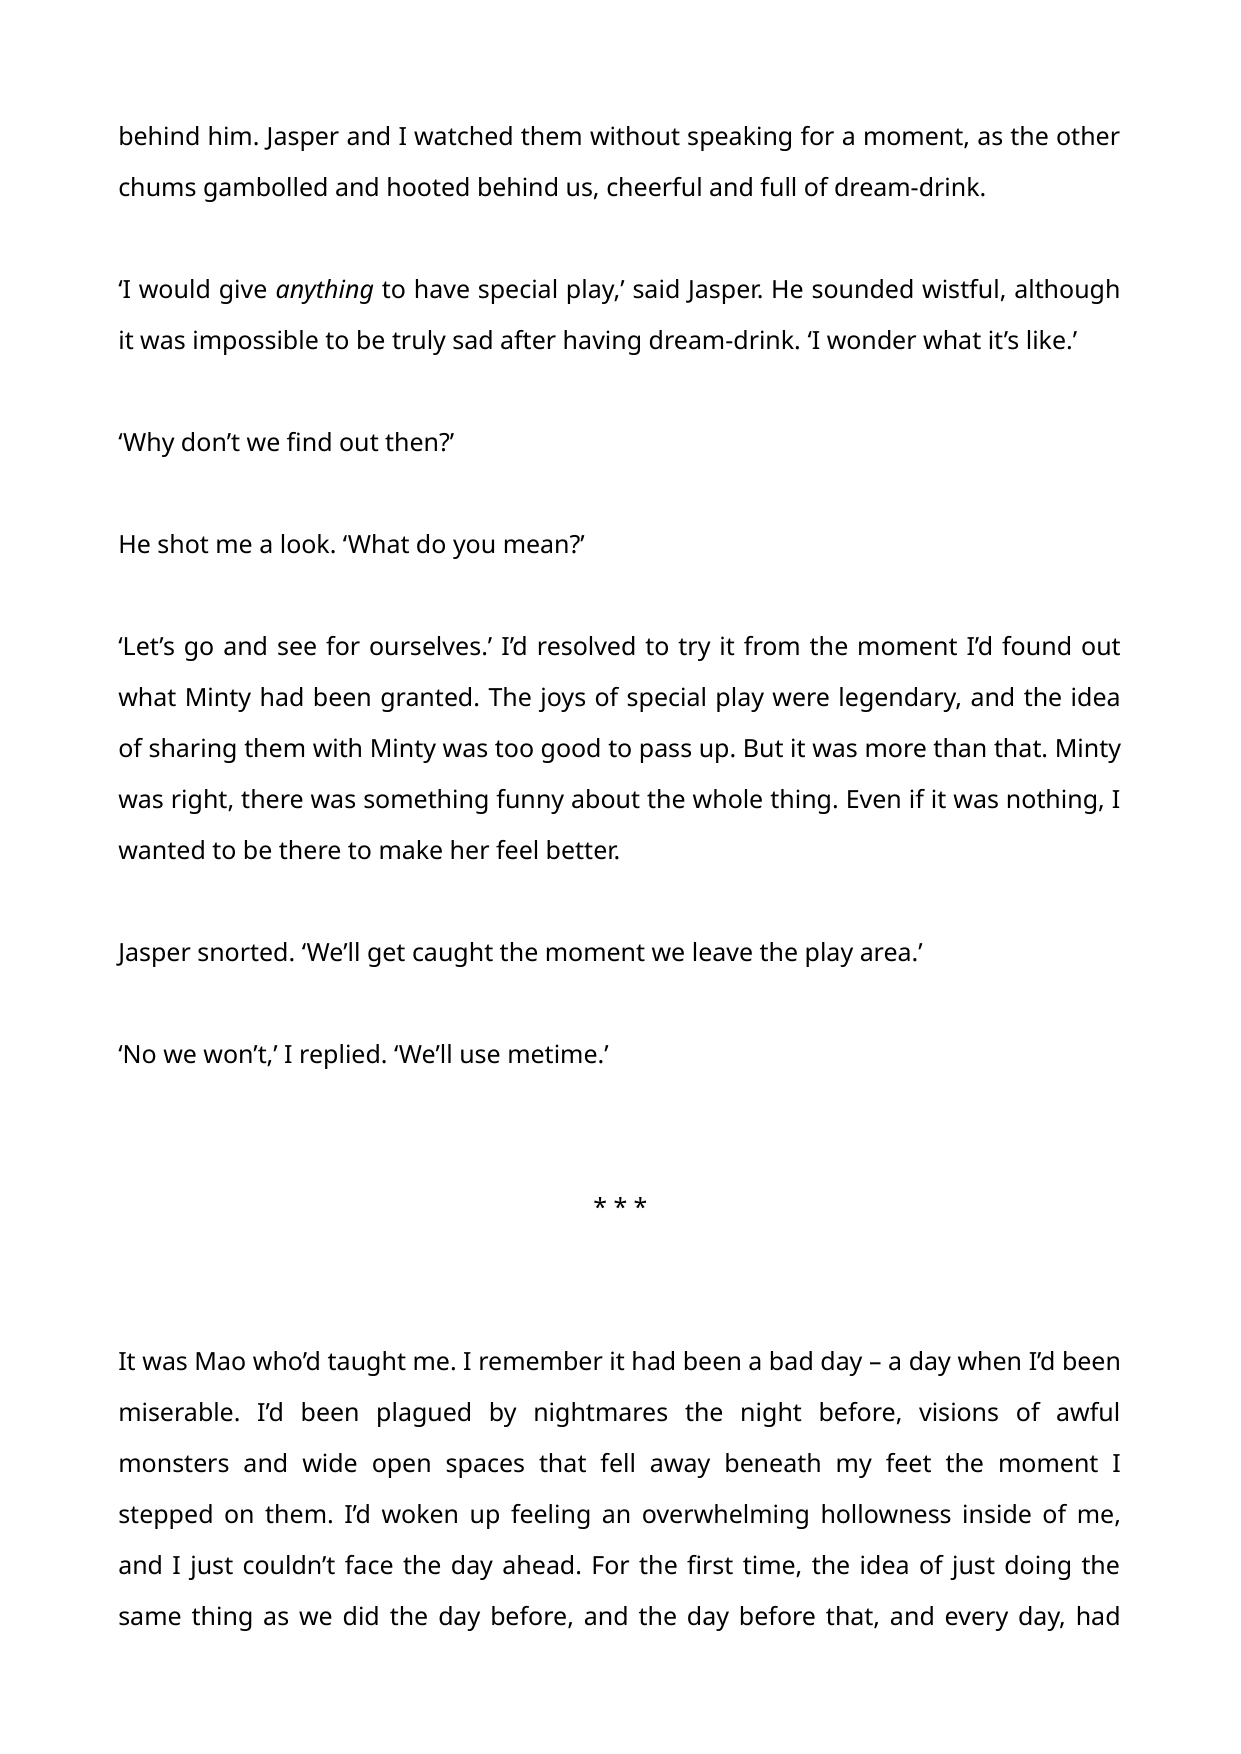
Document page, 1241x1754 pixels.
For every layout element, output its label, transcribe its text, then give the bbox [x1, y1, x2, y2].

text Jasper snorted. ‘We’ll get caught the moment we leave the play area.’ [118, 935, 1122, 969]
text ‘I would give anything to have special play,’ said Jasper. He sounded wistful, although it was impossible to be truly sad after having dream-drink. ‘I wonder what it’s like.’ [118, 271, 1122, 356]
text ‘No we won’t,’ I replied. ‘We’ll use metime.’ [118, 1037, 1122, 1071]
text It was Mao who’d taught me. I remember it had been a bad day – a day when I’d been miserable. I’d been plagued by nightmares the night before, visions of awful monsters and wide open spaces that fell away beneath my feet the moment I stepped on them. I’d woken up feeling an overwhelming hollowness inside of me, and I just couldn’t face the day ahead. For the first time, the idea of just doing the same thing as we did the day before, and the day before that, and every day, had [118, 1343, 1122, 1632]
text * * * [118, 1190, 1122, 1224]
text ‘Let’s go and see for ourselves.’ I’d resolved to try it from the moment I’d found out what Minty had been granted. The joys of special play were legendary, and the idea of sharing them with Minty was too good to pass up. But it was more than that. Minty was right, there was something funny about the whole thing. Even if it was nothing, I wanted to be there to make her feel better. [118, 628, 1122, 867]
text behind him. Jasper and I watched them without speaking for a moment, as the other chums gambolled and hooted behind us, cheerful and full of dream-drink. [118, 118, 1122, 203]
text ‘Why don’t we find out then?’ [118, 424, 1122, 458]
text He shot me a look. ‘What do you mean?’ [118, 526, 1122, 561]
